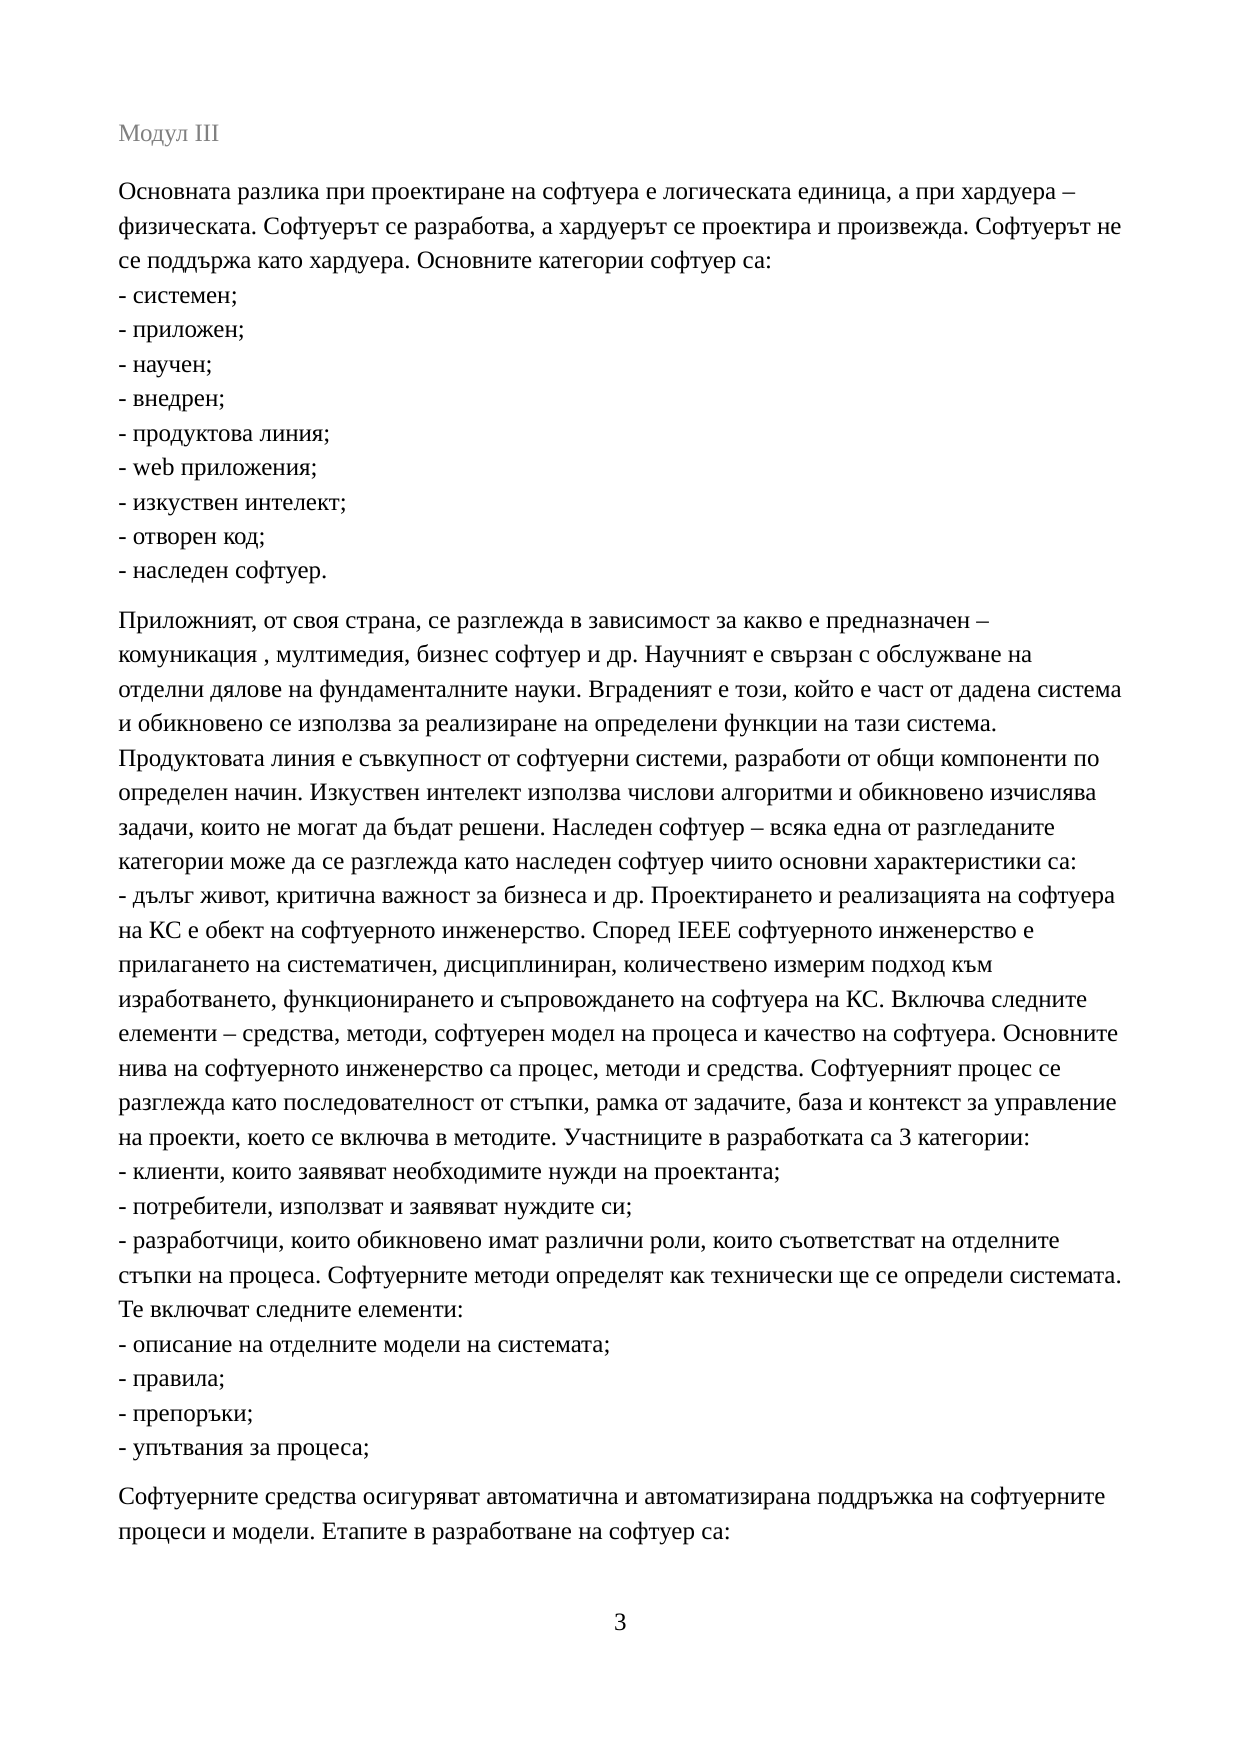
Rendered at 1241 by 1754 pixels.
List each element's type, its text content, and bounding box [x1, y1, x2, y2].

text Софтуерните средства осигуряват автоматична и автоматизирана поддръжка на софтуерните процеси и модели. Етапите в разработване на софтуер са: [118, 1481, 1122, 1544]
text Приложният, от своя страна, се разглежда в зависимост за какво е предназначен – комуникация , мултимедия, бизнес софтуер и др. Научният е свързан с обслужване на отделни дялове на фундаменталните науки. Вграденият е този, който е част от дадена система и обикновено се използва за реализиране на определени функции на тази система. Продуктовата линия е съвкупност от софтуерни системи, разработи от общи компоненти по определен начин. Изкуствен интелект използва числови алгоритми и обикновено изчислява задачи, които не могат да бъдат решени. Наследен софтуер – всяка една от разгледаните категории може да се разглежда като наследен софтуер чиито основни характеристики са: - дълъг живот, критична важност за бизнеса и др. Проектирането и реализацията на софтуера на КС е обект на софтуерното инженерство. Според IEEE софтуерното инженерство е прилагането на систематичен, дисциплиниран, количествено измерим подход към изработването, функционирането и съпровождането на софтуера на КС. Включва следните елементи – средства, методи, софтуерен модел на процеса и качество на софтуера. Основните нива на софтуерното инженерство са процес, методи и средства. Софтуерният процес се разглежда като последователност от стъпки, рамка от задачите, база и контекст за управление на проекти, което се включва в методите. Участниците в разработката са 3 категории: - клиенти, които заявяват необходимите нужди на проектанта; - потребители, използват и заявяват нуждите си; - разработчици, които обикновено имат различни роли, които съответстват на отделните стъпки на процеса. Софтуерните методи определят как технически ще се определи системата. Те включват следните елементи: - описание на отделните модели на системата; - правила; - препоръки; - упътвания за процеса; [118, 605, 1122, 1461]
text Основната разлика при проектиране на софтуера е логическата единица, а при хардуера – физическата. Софтуерът се разработва, а хардуерът се проектира и произвежда. Софтуерът не се поддържа като хардуера. Основните категории софтуер са: - системен; - приложен; - научен; - внедрен; - продуктова линия; - web приложения; - изкуствен интелект; - отворен код; - наследен софтуер. [118, 176, 1122, 584]
